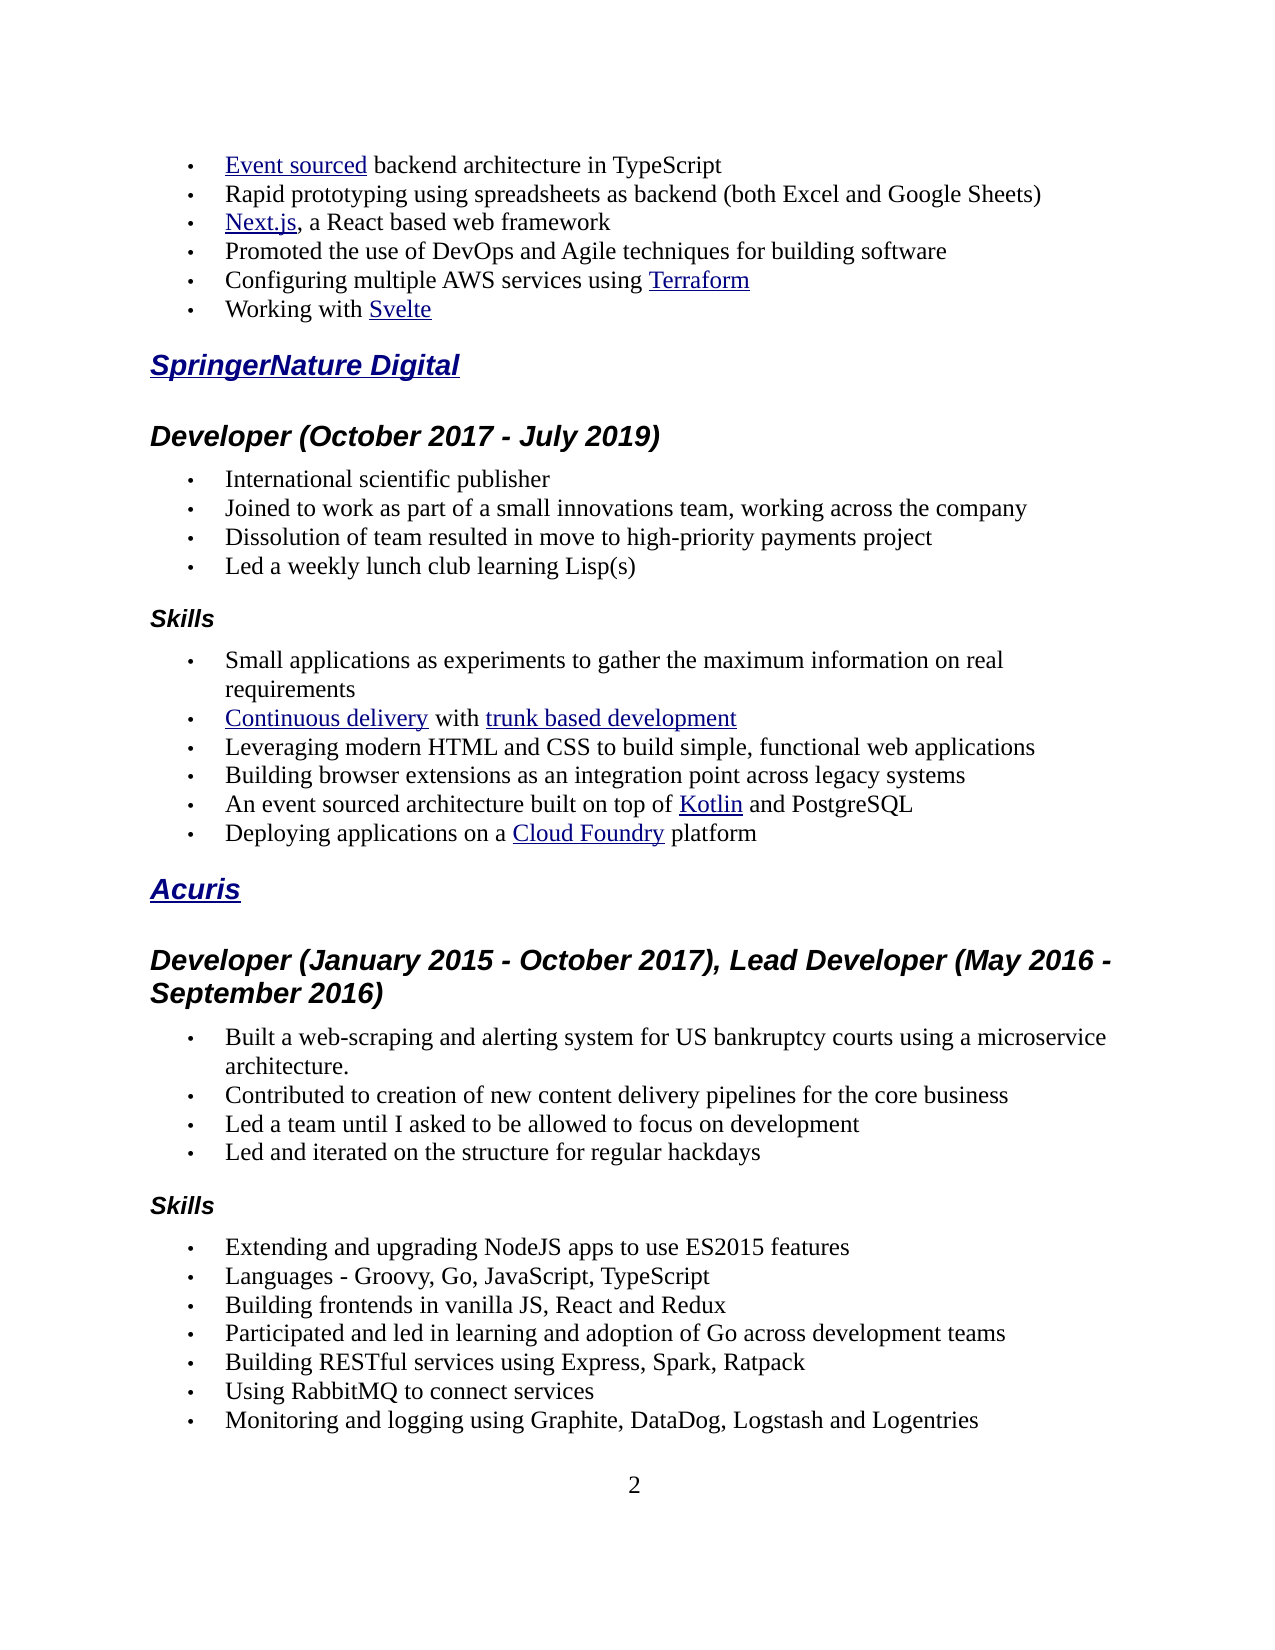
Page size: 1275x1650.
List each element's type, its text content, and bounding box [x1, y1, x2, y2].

list Configuring multiple AWS services using Terraform [187, 265, 1125, 294]
list Leveraging modern HTML and CSS to build simple, functional web applications [187, 732, 1125, 761]
subtitle Developer (October 2017 - July 2019) [150, 418, 1125, 452]
list Building RESTful services using Express, Spark, Ratpack [187, 1347, 1125, 1376]
list Event sourced backend architecture in TypeScript [187, 150, 1125, 179]
list Monitoring and logging using Graphite, DataDog, Logstash and Logentries [187, 1405, 1125, 1433]
subtitle Developer (January 2015 - October 2017), Lead Developer (May 2016 - September 2016) [150, 943, 1125, 1010]
list Led a weekly lunch club learning Lisp(s) [187, 551, 1125, 579]
list Joined to work as part of a small innovations team, working across the company [187, 493, 1125, 522]
list Extending and upgrading NodeJS apps to use ES2015 features [187, 1232, 1125, 1261]
list An event sourced architecture built on top of Kotlin and PostgreSQL [187, 789, 1125, 818]
list Working with Svelte [187, 294, 1125, 322]
list Building browser extensions as an integration point across legacy systems [187, 761, 1125, 789]
list Languages - Groovy, Go, JavaScript, TypeScript [187, 1261, 1125, 1290]
subtitle Acuris [150, 872, 1125, 905]
list Rapid prototyping using spreadsheets as backend (both Excel and Google Sheets) [187, 179, 1125, 207]
subtitle Skills [150, 604, 1125, 633]
list Using RabbitMQ to connect services [187, 1376, 1125, 1405]
list Next.js, a React based web framework [187, 207, 1125, 236]
list Led and iterated on the structure for regular hackdays [187, 1137, 1125, 1166]
list Deploying applications on a Cloud Foundry platform [187, 818, 1125, 847]
list Dissolution of team resulted in move to high-priority payments project [187, 522, 1125, 551]
list International scientific publisher [187, 464, 1125, 493]
list Continuous delivery with trunk based development [187, 703, 1125, 732]
list Small applications as experiments to gather the maximum information on real requirements [187, 646, 1125, 703]
list Contributed to creation of new content delivery pipelines for the core business [187, 1080, 1125, 1109]
subtitle Skills [150, 1191, 1125, 1220]
list Promoted the use of DevOps and Agile techniques for building software [187, 236, 1125, 265]
list Building frontends in vanilla JS, React and Redux [187, 1290, 1125, 1318]
list Participated and led in learning and adoption of Go across development teams [187, 1318, 1125, 1347]
list Built a web-scraping and alerting system for US bankruptcy courts using a microservice architecture. [187, 1022, 1125, 1080]
list Led a team until I asked to be allowed to focus on development [187, 1109, 1125, 1137]
subtitle SpringerNature Digital [150, 347, 1125, 381]
